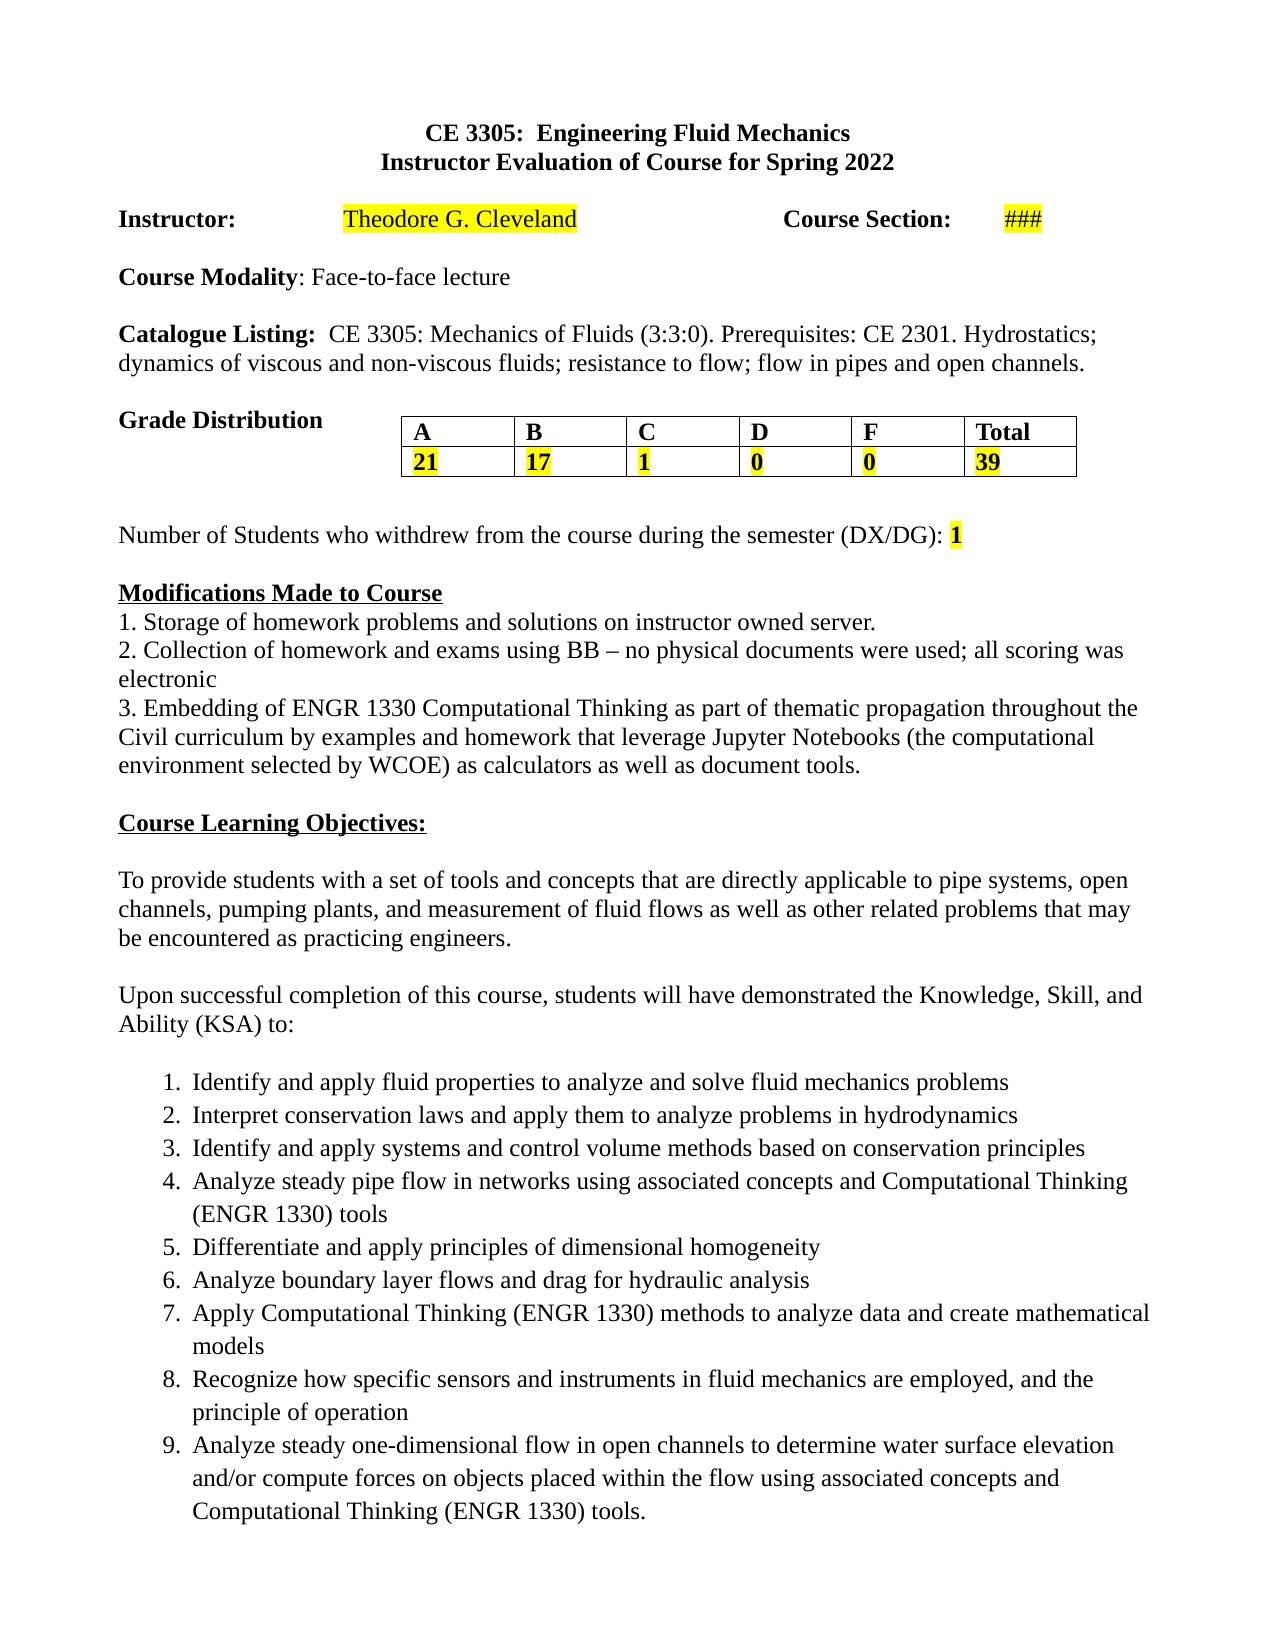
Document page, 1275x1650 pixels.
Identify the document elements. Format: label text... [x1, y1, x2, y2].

table_header C [627, 417, 739, 446]
text 2. Collection of homework and exams using BB – no physical documents were used; all scoring was electronic [118, 636, 1157, 693]
list Identify and apply systems and control volume methods based on conservation principles [162, 1133, 1157, 1162]
list Analyze boundary layer flows and drag for hydraulic analysis [162, 1265, 1157, 1294]
table_cell 17 [515, 447, 626, 476]
text Instructor Evaluation of Course for Spring 2022 [118, 147, 1157, 176]
table_header A [402, 417, 514, 446]
table_cell 0 [740, 447, 851, 476]
subtitle Course Learning Objectives: [118, 808, 1157, 837]
table_cell 39 [965, 447, 1076, 476]
text To provide students with a set of tools and concepts that are directly applicable to pipe systems, open channels, pumping plants, and measurement of fluid flows as well as other related problems that may be encountered as practicing engineers. [118, 866, 1157, 952]
table_header F [852, 417, 964, 446]
text 3. Embedding of ENGR 1330 Computational Thinking as part of thematic propagation throughout the Civil curriculum by examples and homework that leverage Jupyter Notebooks (the computational environment selected by WCOE) as calculators as well as document tools. [118, 693, 1157, 779]
text Upon successful completion of this course, students will have demonstrated the Knowledge, Skill, and Ability (KSA) to: [118, 981, 1157, 1038]
text CE 3305: Engineering Fluid Mechanics [118, 118, 1157, 147]
table_header D [740, 417, 851, 446]
list Apply Computational Thinking (ENGR 1330) methods to analyze data and create mathematical models [162, 1298, 1157, 1360]
list Identify and apply fluid properties to analyze and solve fluid mechanics problems [162, 1067, 1157, 1096]
list Analyze steady pipe flow in networks using associated concepts and Computational Thinking (ENGR 1330) tools [162, 1166, 1157, 1228]
table_header B [515, 417, 626, 446]
text Grade Distribution [118, 406, 1157, 434]
list Recognize how specific sensors and instruments in fluid mechanics are employed, and the principle of operation [162, 1364, 1157, 1426]
text Course Modality: Face-to-face lecture [118, 262, 1157, 291]
text Number of Students who withdrew from the course during the semester (DX/DG): 1 [118, 521, 1157, 549]
table_header Total [965, 417, 1076, 446]
text 1. Storage of homework problems and solutions on instructor owned server. [118, 607, 1157, 636]
list Analyze steady one-dimensional flow in open channels to determine water surface elevation and/or compute forces on objects placed within the flow using associated concepts and Computational Thinking (ENGR 1330) tools. [162, 1430, 1157, 1525]
list Differentiate and apply principles of dimensional homogeneity [162, 1232, 1157, 1261]
list Interpret conservation laws and apply them to analyze problems in hydrodynamics [162, 1100, 1157, 1129]
text Instructor: Theodore G. Cleveland Course Section: ### [118, 204, 1157, 233]
text Catalogue Listing: CE 3305: Mechanics of Fluids (3:3:0). Prerequisites: CE 2301. Hydrostatics; dynamics of viscous and non-viscous fluids; resistance to flow; flow in pipes and open channels. [118, 319, 1157, 377]
table_cell 0 [852, 447, 964, 476]
table_cell 21 [402, 447, 514, 476]
subtitle Modifications Made to Course [118, 578, 1157, 607]
table_cell 1 [627, 447, 739, 476]
